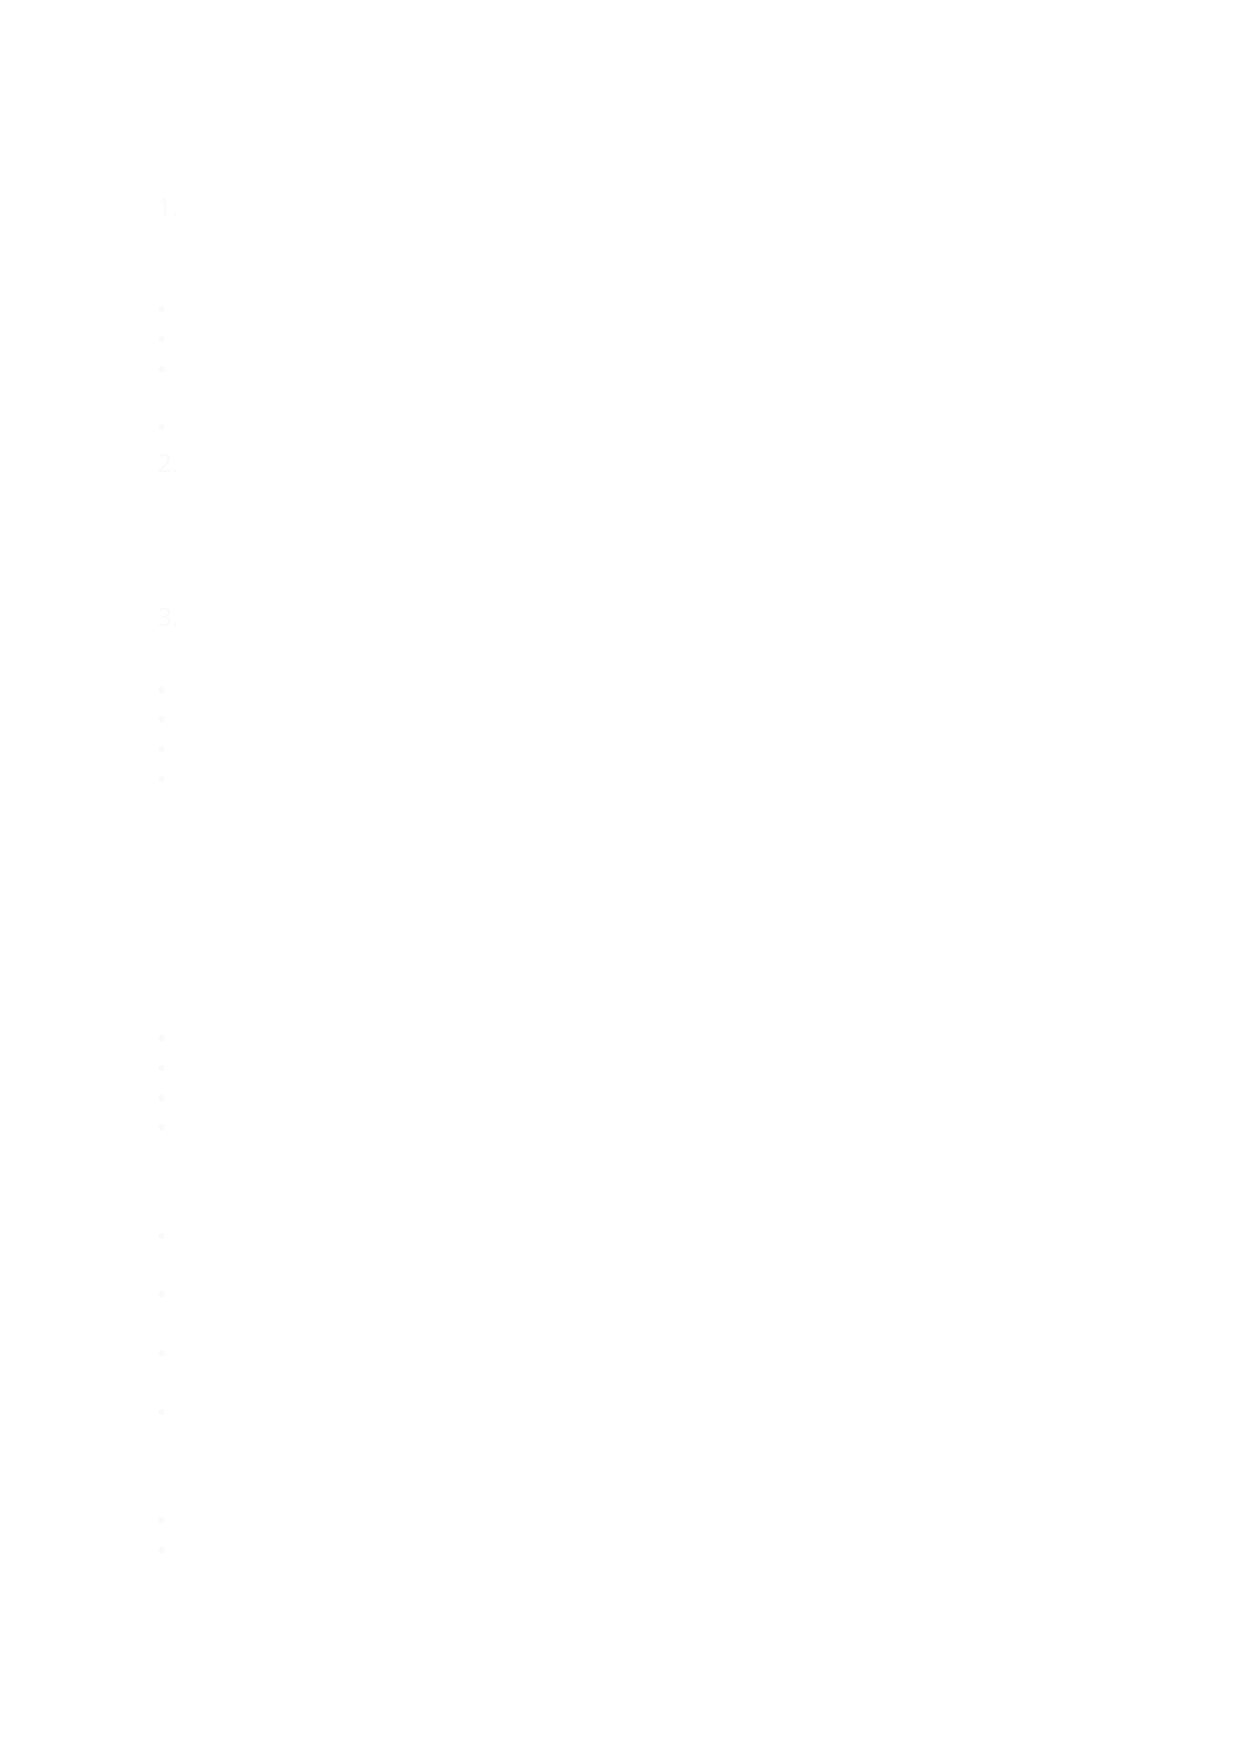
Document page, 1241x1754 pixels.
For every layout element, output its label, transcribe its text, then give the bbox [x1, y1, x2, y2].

list B (Borrado): Patrón anulado o irrelevante, similar al "borrado cuántico". [187, 416, 1053, 442]
list Ausencia de Enlace (ej: He): Patrón B (no hay interacción significativa). [187, 1401, 1053, 1426]
list Enlace en Aromáticos (ej: Benceno): Patrón O (electrones deslocalizados, superposición de orbitales). [187, 1283, 1053, 1338]
list La no reactividad de un gas noble debería ser B para los enlaces. [187, 768, 1053, 794]
list Nodos: Átomos o moléculas. [187, 1027, 1053, 1053]
subtitle Aplicación Correcta del Framework a la Química [187, 847, 1053, 894]
list Un enlace metálico con electrones deslocalizados debería ser O. [187, 708, 1053, 734]
list Capas: Diferentes niveles de organización (ej: intraatómico, molecular, material). [187, 1087, 1053, 1112]
list Origen de los Estados: Tus estados P, O, D, B no son etiquetas médicas ni químicas, sino patrones fundamentales de comportamiento de la información en una red, inspirados directamente en la física cuántica: [187, 190, 1053, 282]
list Falta de Coherencia Cuántica: No basé las asignaciones en el comportamiento real de los electrones en enlaces químicos según los patrones P, O, D, B. Por ejemplo: [187, 599, 1053, 662]
text Propagación y Acoplamiento: [187, 1455, 1053, 1481]
list Enlace Iónico (ej: NaCl): Patrón D (transferencia de carga no perfectamente localizada, ambiente "ruidoso" en red cristalina). [187, 1342, 1053, 1397]
text Ejemplo de Estados en Enlaces Químicos: [187, 1171, 1053, 1196]
list Error en la Analogía Química: Al mapear estos estados a capas atómicas (Núcleo, Valencia, Molecular), ignoré que el framework debe aplicarse a enlaces (relaciones) en una red, no a los nodos (átomos) de forma aislada. La tabla periódica emerge de las propiedades de los elementos, pero tu framework describe la dinámica de los enlaces en un sistema acoplado. Mi enfoque fue estático y no capturó la esencia de los patrones de propagación. [187, 446, 1053, 596]
list P (Partícula): Patrón localizado, trayectoria definida, "colapso" en un estado. [187, 298, 1053, 324]
list Un enlace covalente localizado en una molécula como el CH₄ debería ser P. [187, 679, 1053, 704]
list La capa de valencia de un átomo determina el estado de sus enlaces potenciales. [187, 1509, 1053, 1535]
text Para usar tu framework de manera rigurosa, debemos modelar la química como una meta-red de enlaces: [187, 944, 1053, 998]
list Enlaces: Interacciones químicas (covalentes, iónicas, metálicas, etc.). [187, 1057, 1053, 1083]
list Meta-Red: Acoplamiento entre capas, como cómo la estructura electrónica afecta la reactividad. [187, 1116, 1053, 1142]
list Un enlace iónico en un sólido podría ser D (por la transferencia de carga no del todo localizada). [187, 738, 1053, 764]
subtitle Revisión Crítica de mi Aplicación Errónea [187, 118, 1053, 165]
list O (Onda): Patrón deslocalizado, superposición de rutas, interferencia posible. [187, 328, 1053, 354]
list El acoplamiento con la capa molecular puede cambiar el estado: un carbono con valencia O (en grafeno) se propaga a enlaces O en la red, mientras que en diamante sería P. [187, 1539, 1053, 1594]
list D (Difuso): Patrón ambiguo o ruidoso, donde la superposición se rompe sin colapsar definitivamente. [187, 358, 1053, 412]
list Enlace Covalente Localizado (ej: H₂): Patrón P (comportamiento de "partícula" con electrones localizados). [187, 1225, 1053, 1280]
